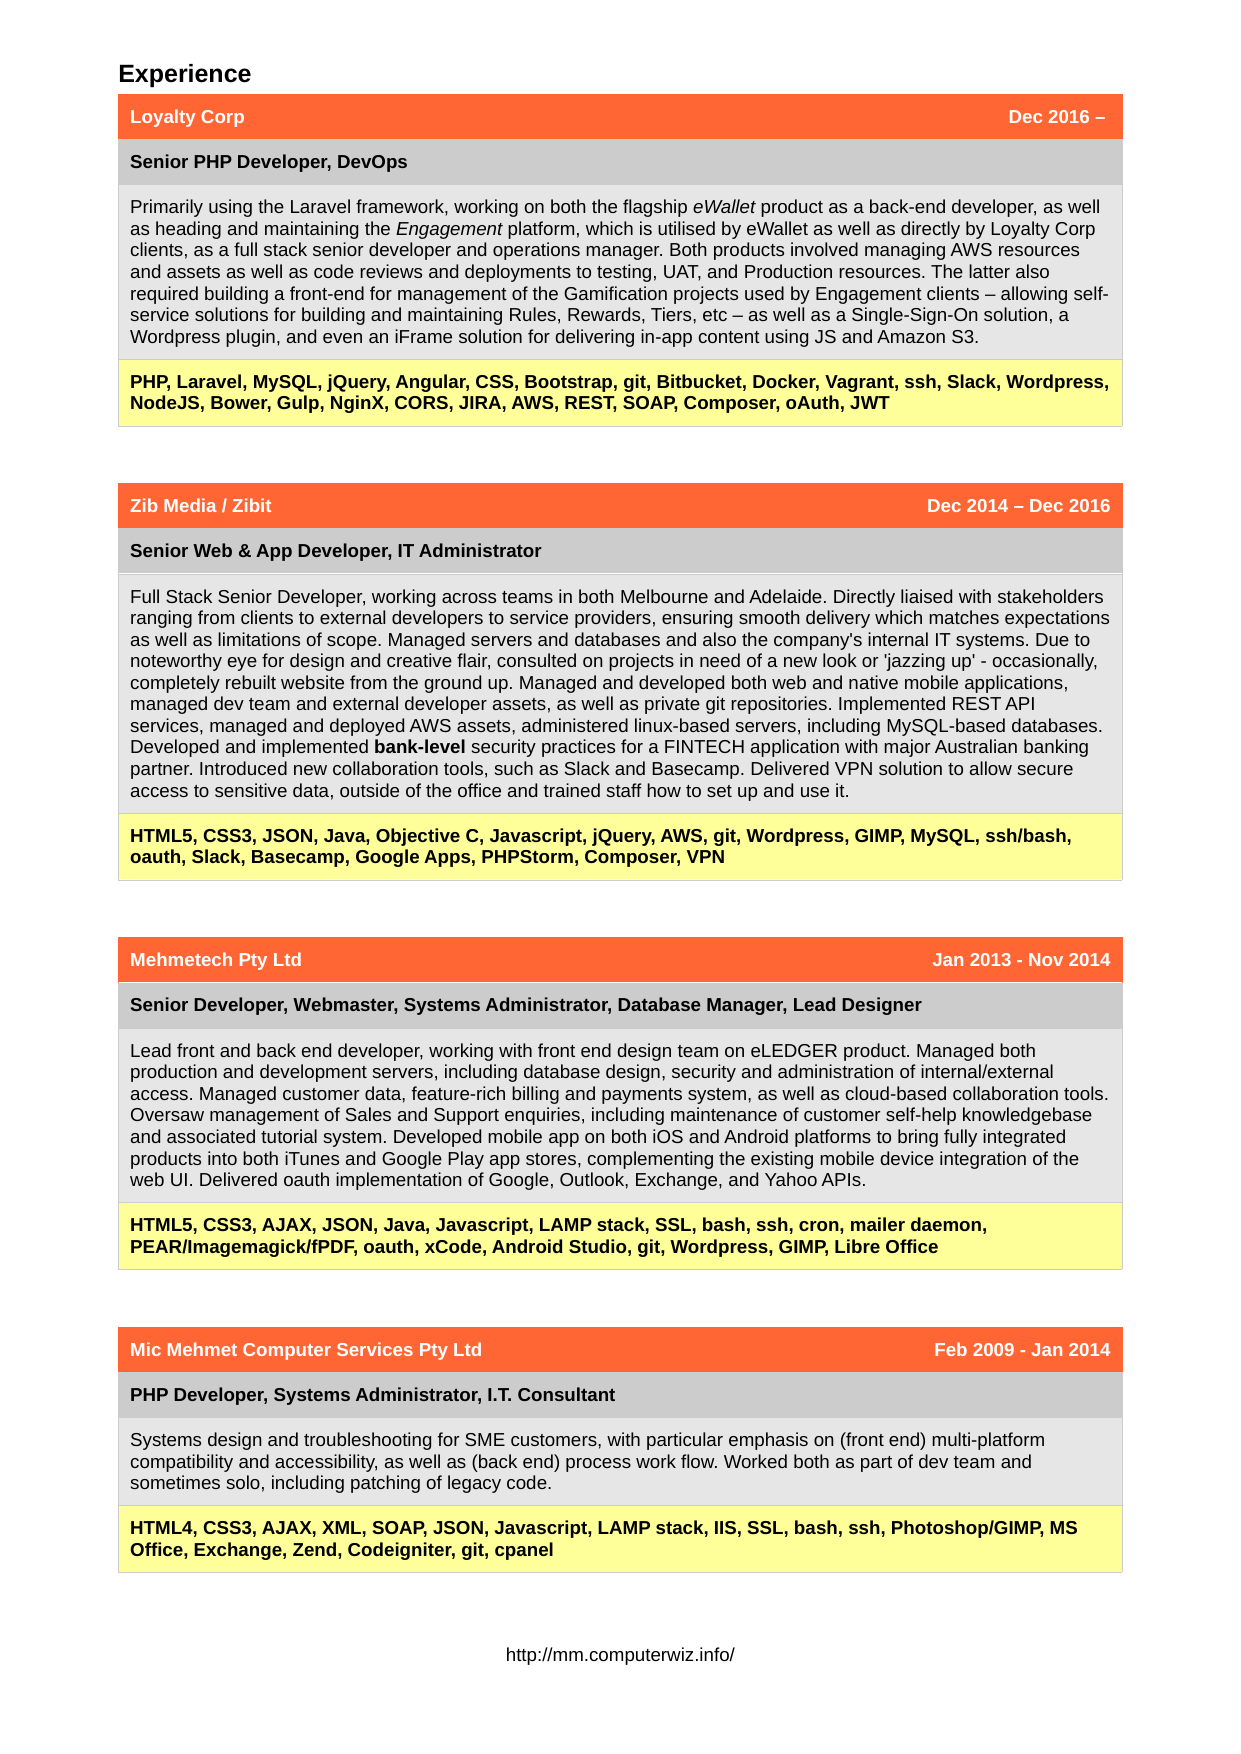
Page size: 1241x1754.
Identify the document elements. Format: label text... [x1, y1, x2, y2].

table_cell Senior PHP Developer, DevOps [119, 140, 1122, 184]
table_header Jan 2013 - Nov 2014 [620, 938, 1122, 982]
table_cell PHP Developer, Systems Administrator, I.T. Consultant [119, 1373, 1122, 1417]
table_cell Full Stack Senior Developer, working across teams in both Melbourne and Adelaide. Directly liaised with stakeholders ranging from clients to external developers to service providers, ensuring smooth delivery which matches expectations as well as limitations of scope. Managed servers and databases and also the company's internal IT systems. Due to noteworthy eye for design and creative flair, consulted on projects in need of a new look or 'jazzing up' - occasionally, completely rebuilt website from the ground up. Managed and developed both web and native mobile applications, managed dev team and external developer assets, as well as private git repositories. Implemented REST API services, managed and deployed AWS assets, administered linux-based servers, including MySQL-based databases. Developed and implemented bank-level security practices for a FINTECH application with major Australian banking partner. Introduced new collaboration tools, such as Slack and Basecamp. Delivered VPN solution to allow secure access to sensitive data, outside of the office and trained staff how to set up and use it. [119, 575, 1122, 813]
table_cell PHP, Laravel, MySQL, jQuery, Angular, CSS, Bootstrap, git, Bitbucket, Docker, Vagrant, ssh, Slack, Wordpress, NodeJS, Bower, Gulp, NginX, CORS, JIRA, AWS, REST, SOAP, Composer, oAuth, JWT [119, 360, 1122, 426]
table_header Mehmetech Pty Ltd [119, 938, 620, 982]
table_header Mic Mehmet Computer Services Pty Ltd [119, 1328, 620, 1372]
table_cell HTML5, CSS3, JSON, Java, Objective C, Javascript, jQuery, AWS, git, Wordpress, GIMP, MySQL, ssh/bash, oauth, Slack, Basecamp, Google Apps, PHPStorm, Composer, VPN [119, 814, 1122, 879]
table_cell HTML4, CSS3, AJAX, XML, SOAP, JSON, Javascript, LAMP stack, IIS, SSL, bash, ssh, Photoshop/GIMP, MS Office, Exchange, Zend, Codeigniter, git, cpanel [119, 1506, 1122, 1572]
table_cell Senior Developer, Webmaster, Systems Administrator, Database Manager, Lead Designer [119, 984, 1122, 1028]
table_header Dec 2016 – [620, 95, 1122, 139]
table_cell Senior Web & App Developer, IT Administrator [119, 529, 1122, 573]
table_header Zib Media / Zibit [119, 484, 620, 528]
table_cell Systems design and troubleshooting for SME customers, with particular emphasis on (front end) multi-platform compatibility and accessibility, as well as (back end) process work flow. Worked both as part of dev team and sometimes solo, including patching of legacy code. [119, 1418, 1122, 1505]
table_cell Lead front and back end developer, working with front end design team on eLEDGER product. Managed both production and development servers, including database design, security and administration of internal/external access. Managed customer data, feature-rich billing and payments system, as well as cloud-based collaboration tools. Oversaw management of Sales and Support enquiries, including maintenance of customer self-help knowledgebase and associated tutorial system. Developed mobile app on both iOS and Android platforms to bring fully integrated products into both iTunes and Google Play app stores, complementing the existing mobile device integration of the web UI. Delivered oauth implementation of Google, Outlook, Exchange, and Yahoo APIs. [119, 1029, 1122, 1202]
table_cell Primarily using the Laravel framework, working on both the flagship eWallet product as a back-end developer, as well as heading and maintaining the Engagement platform, which is utilised by eWallet as well as directly by Loyalty Corp clients, as a full stack senior developer and operations manager. Both products involved managing AWS resources and assets as well as code reviews and deployments to testing, UAT, and Production resources. The latter also required building a front-end for management of the Gamification projects used by Engagement clients – allowing self-service solutions for building and maintaining Rules, Rewards, Tiers, etc – as well as a Single-Sign-On solution, a Wordpress plugin, and even an iFrame solution for delivering in-app content using JS and Amazon S3. [119, 185, 1122, 359]
text Experience [118, 59, 1122, 88]
table_header Dec 2014 – Dec 2016 [620, 484, 1122, 528]
table_cell HTML5, CSS3, AJAX, JSON, Java, Javascript, LAMP stack, SSL, bash, ssh, cron, mailer daemon, PEAR/Imagemagick/fPDF, oauth, xCode, Android Studio, git, Wordpress, GIMP, Libre Office [119, 1203, 1122, 1269]
table_header Feb 2009 - Jan 2014 [620, 1328, 1122, 1372]
table_header Loyalty Corp [119, 95, 620, 139]
